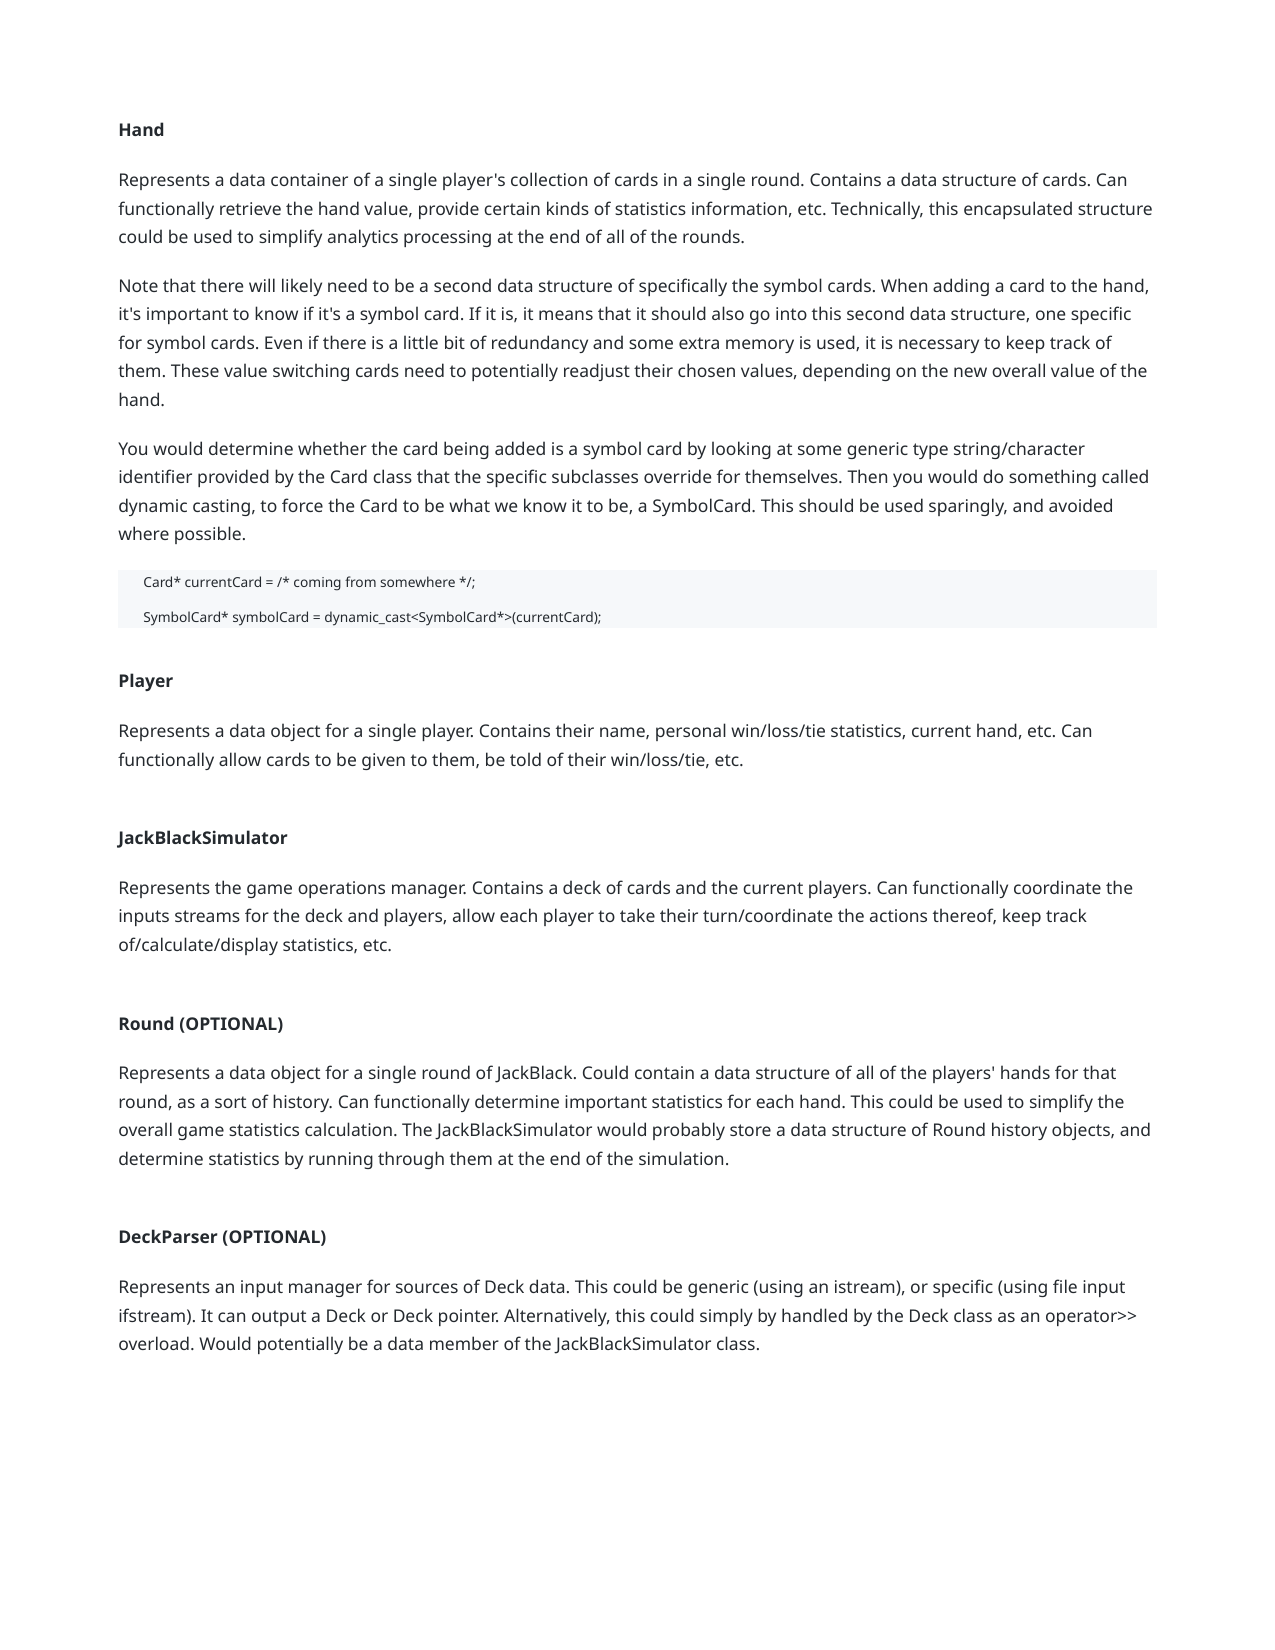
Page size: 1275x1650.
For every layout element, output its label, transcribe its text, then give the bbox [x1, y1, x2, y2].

text Represents a data object for a single player. Contains their name, personal win/loss/tie statistics, current hand, etc. Can functionally allow cards to be given to them, be told of their win/loss/tie, etc. [118, 719, 1157, 771]
text Represents a data object for a single round of JackBlack. Could contain a data structure of all of the players' hands for that round, as a sort of history. Can functionally determine important statistics for each hand. This could be used to simplify the overall game statistics calculation. The JackBlackSimulator would probably store a data structure of Round history objects, and determine statistics by running through them at the end of the simulation. [118, 1061, 1157, 1171]
subtitle DeckParser (OPTIONAL) [118, 1225, 1157, 1249]
subtitle Hand [118, 118, 1157, 142]
subtitle Round (OPTIONAL) [118, 1011, 1157, 1035]
text Card* currentCard = /* coming from somewhere */; [118, 570, 1157, 594]
subtitle JackBlackSimulator [118, 826, 1157, 850]
subtitle Player [118, 669, 1157, 693]
text Represents a data container of a single player's collection of cards in a single round. Contains a data structure of cards. Can functionally retrieve the hand value, provide certain kinds of statistics information, etc. Technically, this encapsulated structure could be used to simplify analytics processing at the end of all of the rounds. [118, 168, 1157, 249]
text Represents the game operations manager. Contains a deck of cards and the current players. Can functionally coordinate the inputs streams for the deck and players, allow each player to take their turn/coordinate the actions thereof, keep track of/calculate/display statistics, etc. [118, 876, 1157, 957]
text Represents an input manager for sources of Deck data. This could be generic (using an istream), or specific (using file input ifstream). It can output a Deck or Deck pointer. Alternatively, this could simply by handled by the Deck class as an operator>> overload. Would potentially be a data member of the JackBlackSimulator class. [118, 1275, 1157, 1356]
text Note that there will likely need to be a second data structure of specifically the symbol cards. When adding a card to the hand, it's important to know if it's a symbol card. If it is, it means that it should also go into this second data structure, one specific for symbol cards. Even if there is a little bit of redundancy and some extra memory is used, it is necessary to keep track of them. These value switching cards need to potentially readjust their chosen values, depending on the new overall value of the hand. [118, 273, 1157, 412]
text SymbolCard* symbolCard = dynamic_cast<SymbolCard*>(currentCard); [118, 605, 1157, 628]
text You would determine whether the card being added is a symbol card by looking at some generic type string/character identifier provided by the Card class that the specific subclasses override for themselves. Then you would do something called dynamic casting, to force the Card to be what we know it to be, a SymbolCard. This should be used sparingly, and avoided where possible. [118, 436, 1157, 546]
